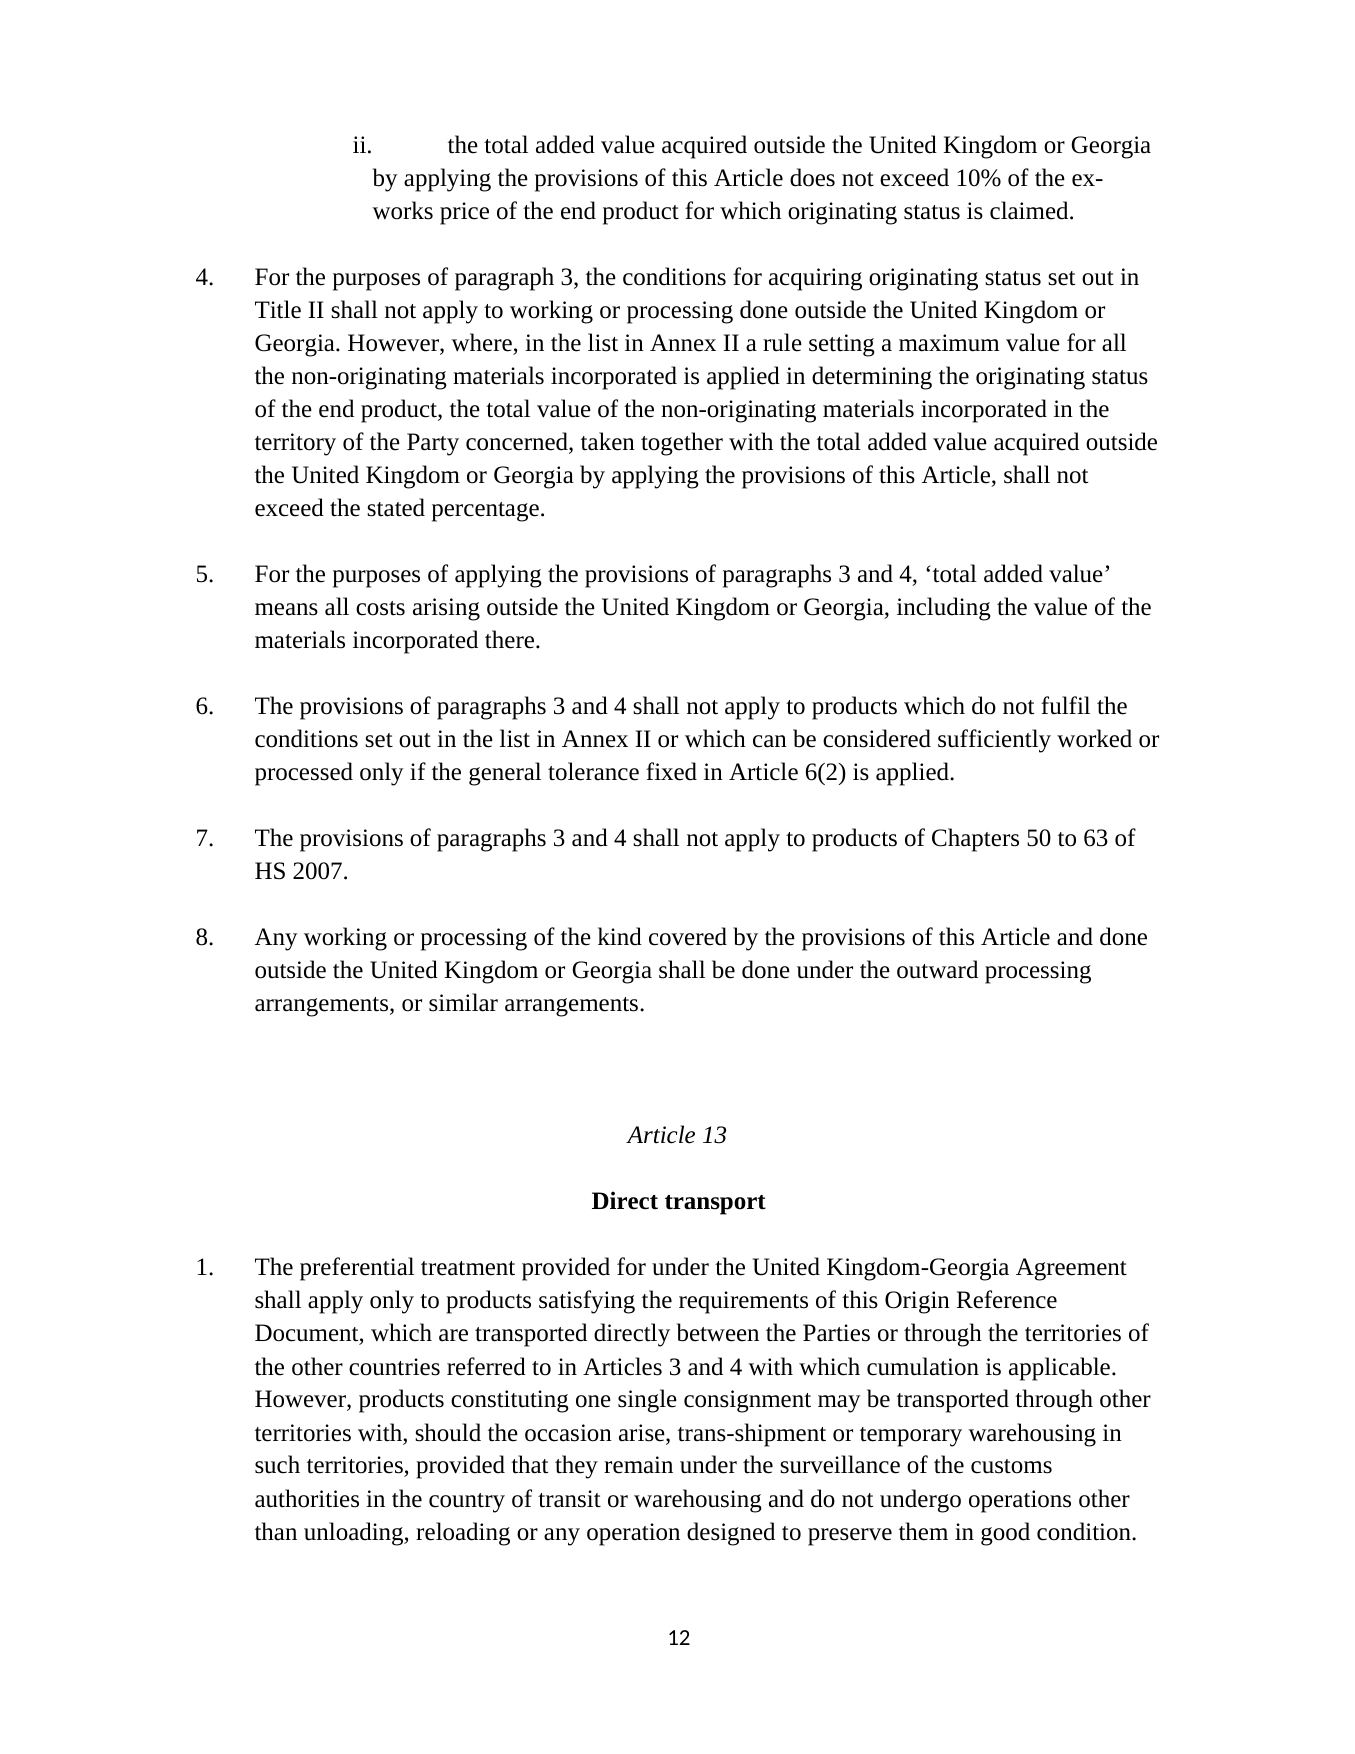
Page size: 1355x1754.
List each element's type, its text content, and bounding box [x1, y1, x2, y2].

list The preferential treatment provided for under the United Kingdom-Georgia Agreement shall apply only to products satisfying the requirements of this Origin Reference Document, which are transported directly between the Parties or through the territories of the other countries referred to in Articles 3 and 4 with which cumulation is applicable. However, products constituting one single consignment may be transported through other territories with, should the occasion arise, trans-shipment or temporary warehousing in such territories, provided that they remain under the surveillance of the customs authorities in the country of transit or warehousing and do not undergo operations other than unloading, reloading or any operation designed to preserve them in good condition. [195, 1252, 1162, 1545]
list Any working or processing of the kind covered by the provisions of this Article and done outside the United Kingdom or Georgia shall be done under the outward processing arrangements, or similar arrangements. [195, 922, 1162, 1017]
list the total added value acquired outside the United Kingdom or Georgia by applying the provisions of this Article does not exceed 10% of the ex-works price of the end product for which originating status is claimed. [372, 130, 1162, 224]
list For the purposes of paragraph 3, the conditions for acquiring originating status set out in Title II shall not apply to working or processing done outside the United Kingdom or Georgia. However, where, in the list in Annex II a rule setting a maximum value for all the non-originating materials incorporated is applied in determining the originating status of the end product, the total value of the non-originating materials incorporated in the territory of the Party concerned, taken together with the total added value acquired outside the United Kingdom or Georgia by applying the provisions of this Article, shall not exceed the stated percentage. [195, 262, 1162, 522]
text Direct transport [195, 1186, 1162, 1215]
text Article 13 [195, 1120, 1162, 1149]
list The provisions of paragraphs 3 and 4 shall not apply to products of Chapters 50 to 63 of HS 2007. [195, 823, 1162, 885]
list The provisions of paragraphs 3 and 4 shall not apply to products which do not fulfil the conditions set out in the list in Annex II or which can be considered sufficiently worked or processed only if the general tolerance fixed in Article 6(2) is applied. [195, 691, 1162, 786]
list For the purposes of applying the provisions of paragraphs 3 and 4, ‘total added value’ means all costs arising outside the United Kingdom or Georgia, including the value of the materials incorporated there. [195, 559, 1162, 654]
